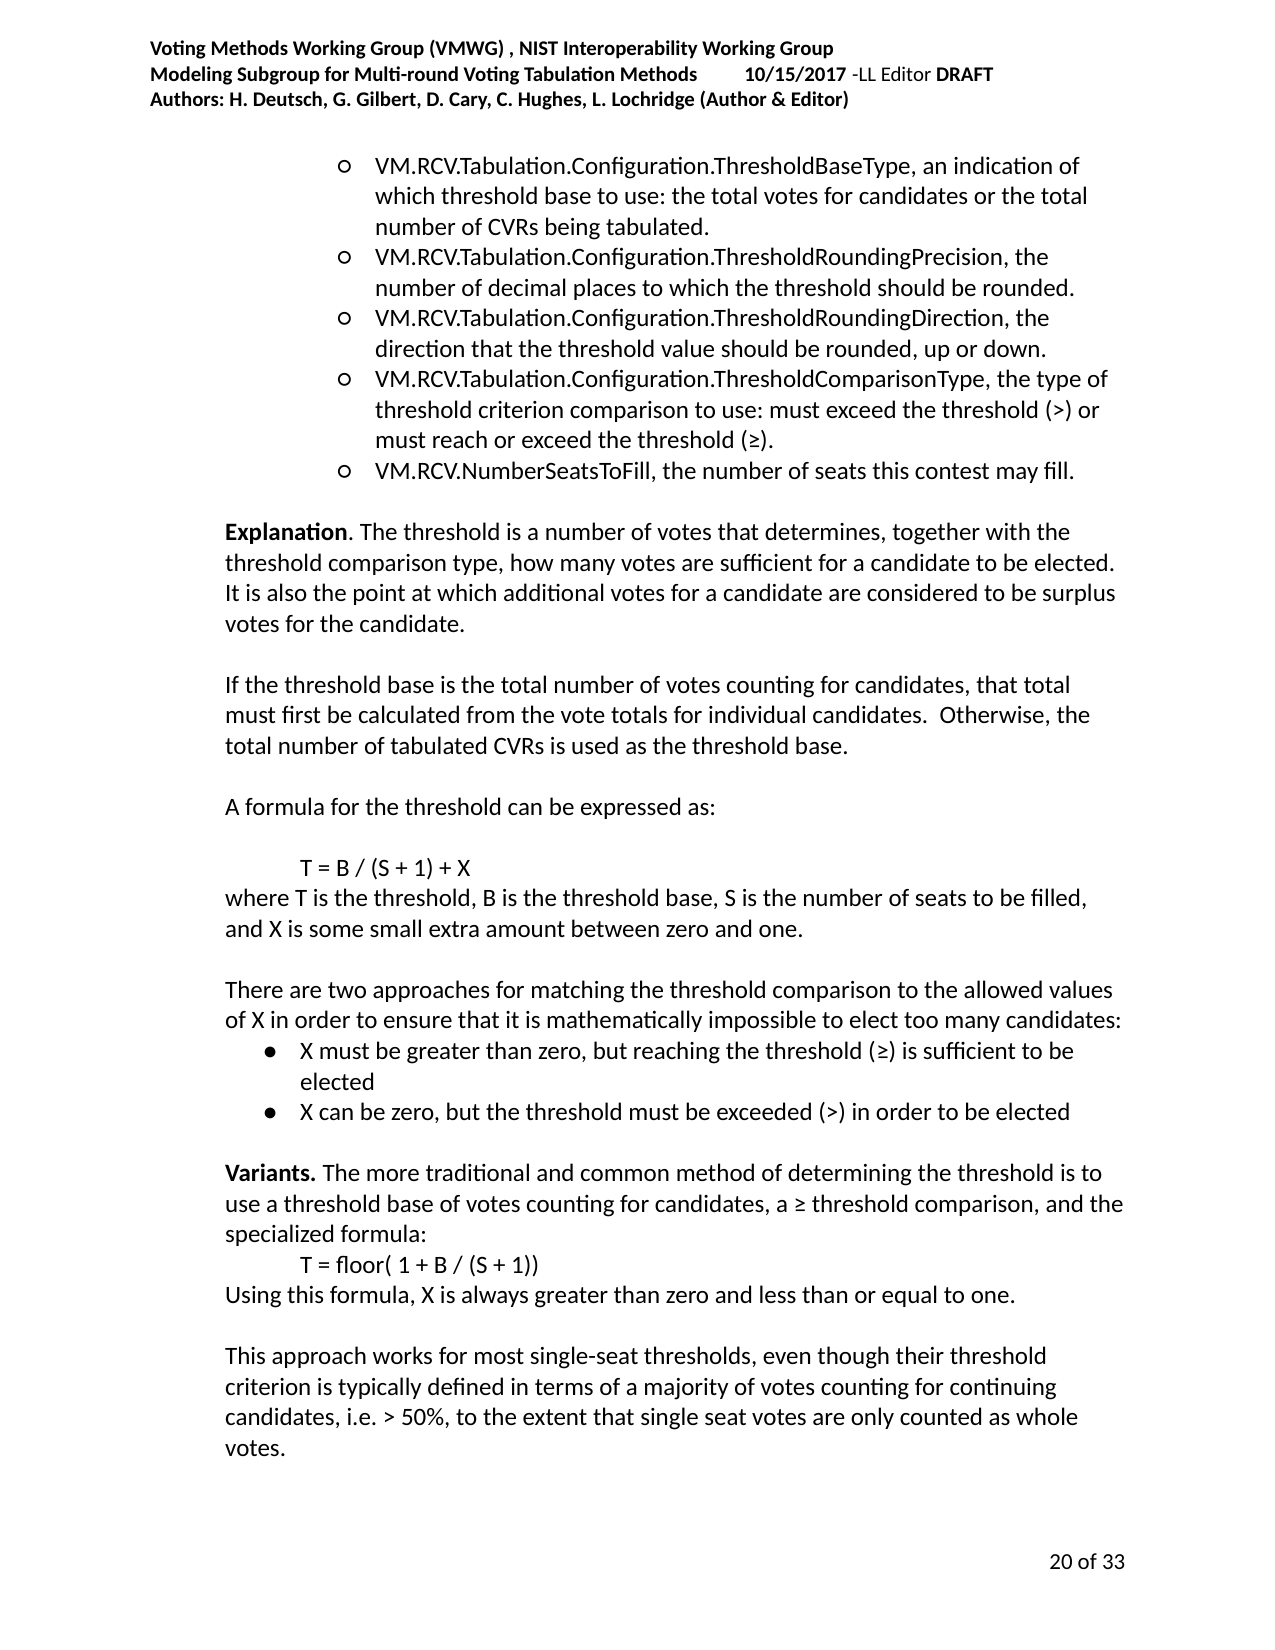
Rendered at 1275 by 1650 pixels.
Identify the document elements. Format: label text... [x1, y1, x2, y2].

text There are two approaches for matching the threshold comparison to the allowed values of X in order to ensure that it is mathematically impossible to elect too many candidates: [225, 974, 1125, 1035]
text A formula for the threshold can be expressed as: [225, 791, 1125, 821]
text If the threshold base is the total number of votes counting for candidates, that total must first be calculated from the vote totals for individual candidates. Otherwise, the total number of tabulated CVRs is used as the threshold base. [225, 669, 1125, 760]
text T = B / (S + 1) + X [225, 852, 1125, 882]
list VM.RCV.Tabulation.Configuration.ThresholdRoundingDirection, the direction that the threshold value should be rounded, up or down. [337, 303, 1125, 364]
text where T is the threshold, B is the threshold base, S is the number of seats to be filled, and X is some small extra amount between zero and one. [225, 882, 1125, 943]
text This approach works for most single-seat thresholds, even though their threshold criterion is typically defined in terms of a majority of votes counting for continuing candidates, i.e. > 50%, to the extent that single seat votes are only counted as whole votes. [225, 1340, 1125, 1462]
text Variants. The more traditional and common method of determining the threshold is to use a threshold base of votes counting for candidates, a ≥ threshold comparison, and the specialized formula: [225, 1157, 1125, 1249]
list VM.RCV.Tabulation.Configuration.ThresholdRoundingPrecision, the number of decimal places to which the threshold should be rounded. [337, 242, 1125, 303]
list X can be zero, but the threshold must be exceeded (>) in order to be elected [262, 1096, 1125, 1127]
list X must be greater than zero, but reaching the threshold (≥) is sufficient to be elected [262, 1035, 1125, 1096]
text Explanation. The threshold is a number of votes that determines, together with the threshold comparison type, how many votes are sufficient for a candidate to be elected. It is also the point at which additional votes for a candidate are considered to be surplus votes for the candidate. [225, 516, 1125, 638]
list VM.RCV.Tabulation.Configuration.ThresholdBaseType, an indication of which threshold base to use: the total votes for candidates or the total number of CVRs being tabulated. [337, 150, 1125, 242]
text T = floor( 1 + B / (S + 1)) [225, 1249, 1125, 1279]
list VM.RCV.NumberSeatsToFill, the number of seats this contest may fill. [337, 455, 1125, 486]
list VM.RCV.Tabulation.Configuration.ThresholdComparisonType, the type of threshold criterion comparison to use: must exceed the threshold (>) or must reach or exceed the threshold (≥). [337, 364, 1125, 455]
text Using this formula, X is always greater than zero and less than or equal to one. [225, 1279, 1125, 1310]
